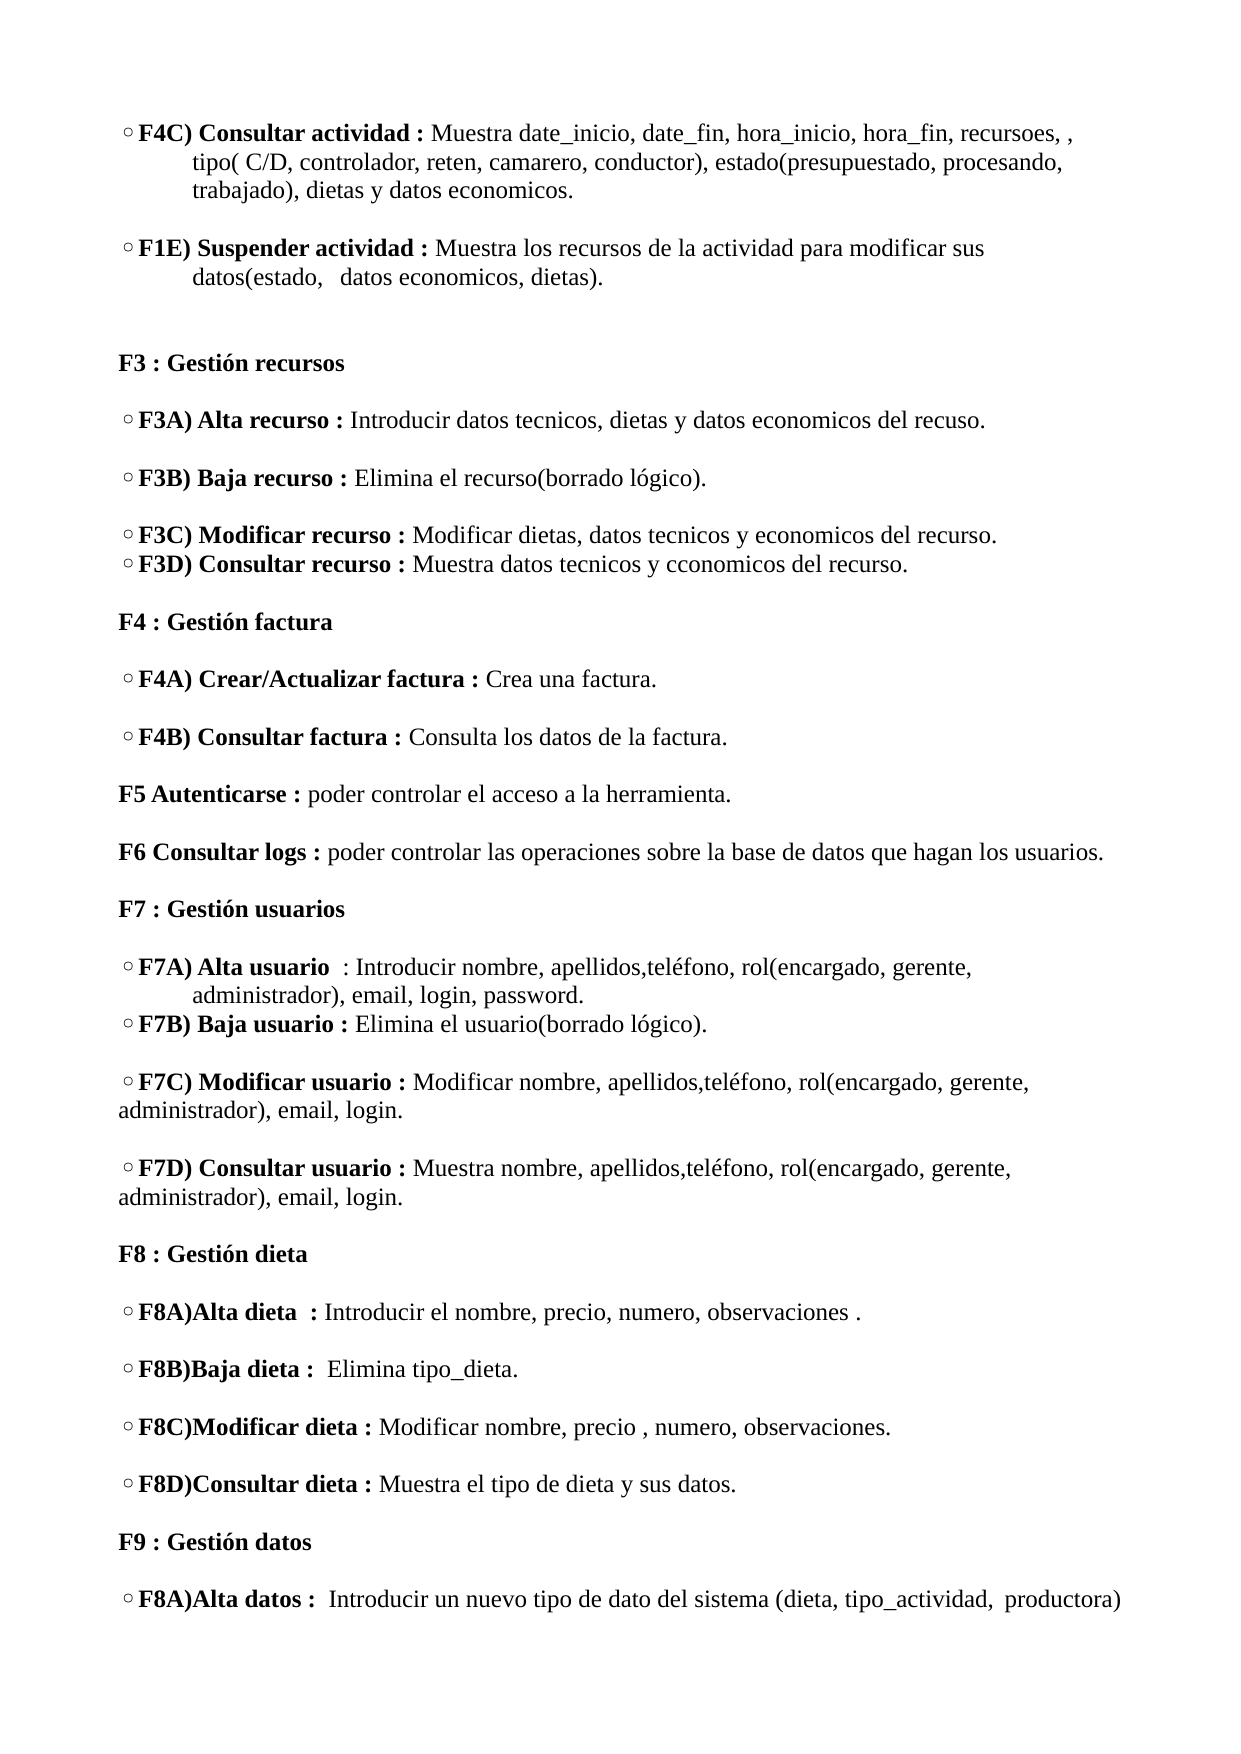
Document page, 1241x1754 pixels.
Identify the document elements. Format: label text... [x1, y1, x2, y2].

list F3C) Modificar recurso : Modificar dietas, datos tecnicos y economicos del recurso. [118, 521, 1122, 549]
list F4B) Consultar factura : Consulta los datos de la factura. [118, 722, 1122, 751]
list F7D) Consultar usuario : Muestra nombre, apellidos,teléfono, rol(encargado, gerente, administrador), email, login. [118, 1153, 1122, 1211]
list F7C) Modificar usuario : Modificar nombre, apellidos,teléfono, rol(encargado, gerente, administrador), email, login. [118, 1067, 1122, 1124]
list F7 : Gestión usuarios [118, 894, 1122, 923]
list F4A) Crear/Actualizar factura : Crea una factura. [118, 664, 1122, 693]
list F8C)Modificar dieta : Modificar nombre, precio , numero, observaciones. [118, 1412, 1122, 1441]
list F8A)Alta dieta : Introducir el nombre, precio, numero, observaciones . [118, 1297, 1122, 1326]
list F8D)Consultar dieta : Muestra el tipo de dieta y sus datos. [118, 1469, 1122, 1498]
list F5 Autenticarse : poder controlar el acceso a la herramienta. [118, 779, 1122, 808]
list F7B) Baja usuario : Elimina el usuario(borrado lógico). [118, 1009, 1122, 1038]
list F3D) Consultar recurso : Muestra datos tecnicos y cconomicos del recurso. [118, 549, 1122, 578]
list F8A)Alta datos : Introducir un nuevo tipo de dato del sistema (dieta, tipo_actividad, productora) [118, 1584, 1122, 1613]
list F1E) Suspender actividad : Muestra los recursos de la actividad para modificar sus datos(estado, datos economicos, dietas). [118, 233, 1122, 291]
list F3 : Gestión recursos [118, 348, 1122, 377]
list F8B)Baja dieta : Elimina tipo_dieta. [118, 1354, 1122, 1383]
list F6 Consultar logs : poder controlar las operaciones sobre la base de datos que hagan los usuarios. [118, 837, 1122, 866]
list F9 : Gestión datos [118, 1527, 1122, 1556]
list F4C) Consultar actividad : Muestra date_inicio, date_fin, hora_inicio, hora_fin, recursoes, , tipo( C/D, controlador, reten, camarero, conductor), estado(presupuestado, procesando, trabajado), dietas y datos economicos. [118, 118, 1122, 204]
list F8 : Gestión dieta [118, 1239, 1122, 1268]
list F7A) Alta usuario : Introducir nombre, apellidos,teléfono, rol(encargado, gerente, administrador), email, login, password. [118, 952, 1122, 1009]
list F4 : Gestión factura [118, 607, 1122, 636]
list F3B) Baja recurso : Elimina el recurso(borrado lógico). [118, 463, 1122, 492]
list F3A) Alta recurso : Introducir datos tecnicos, dietas y datos economicos del recuso. [118, 406, 1122, 434]
